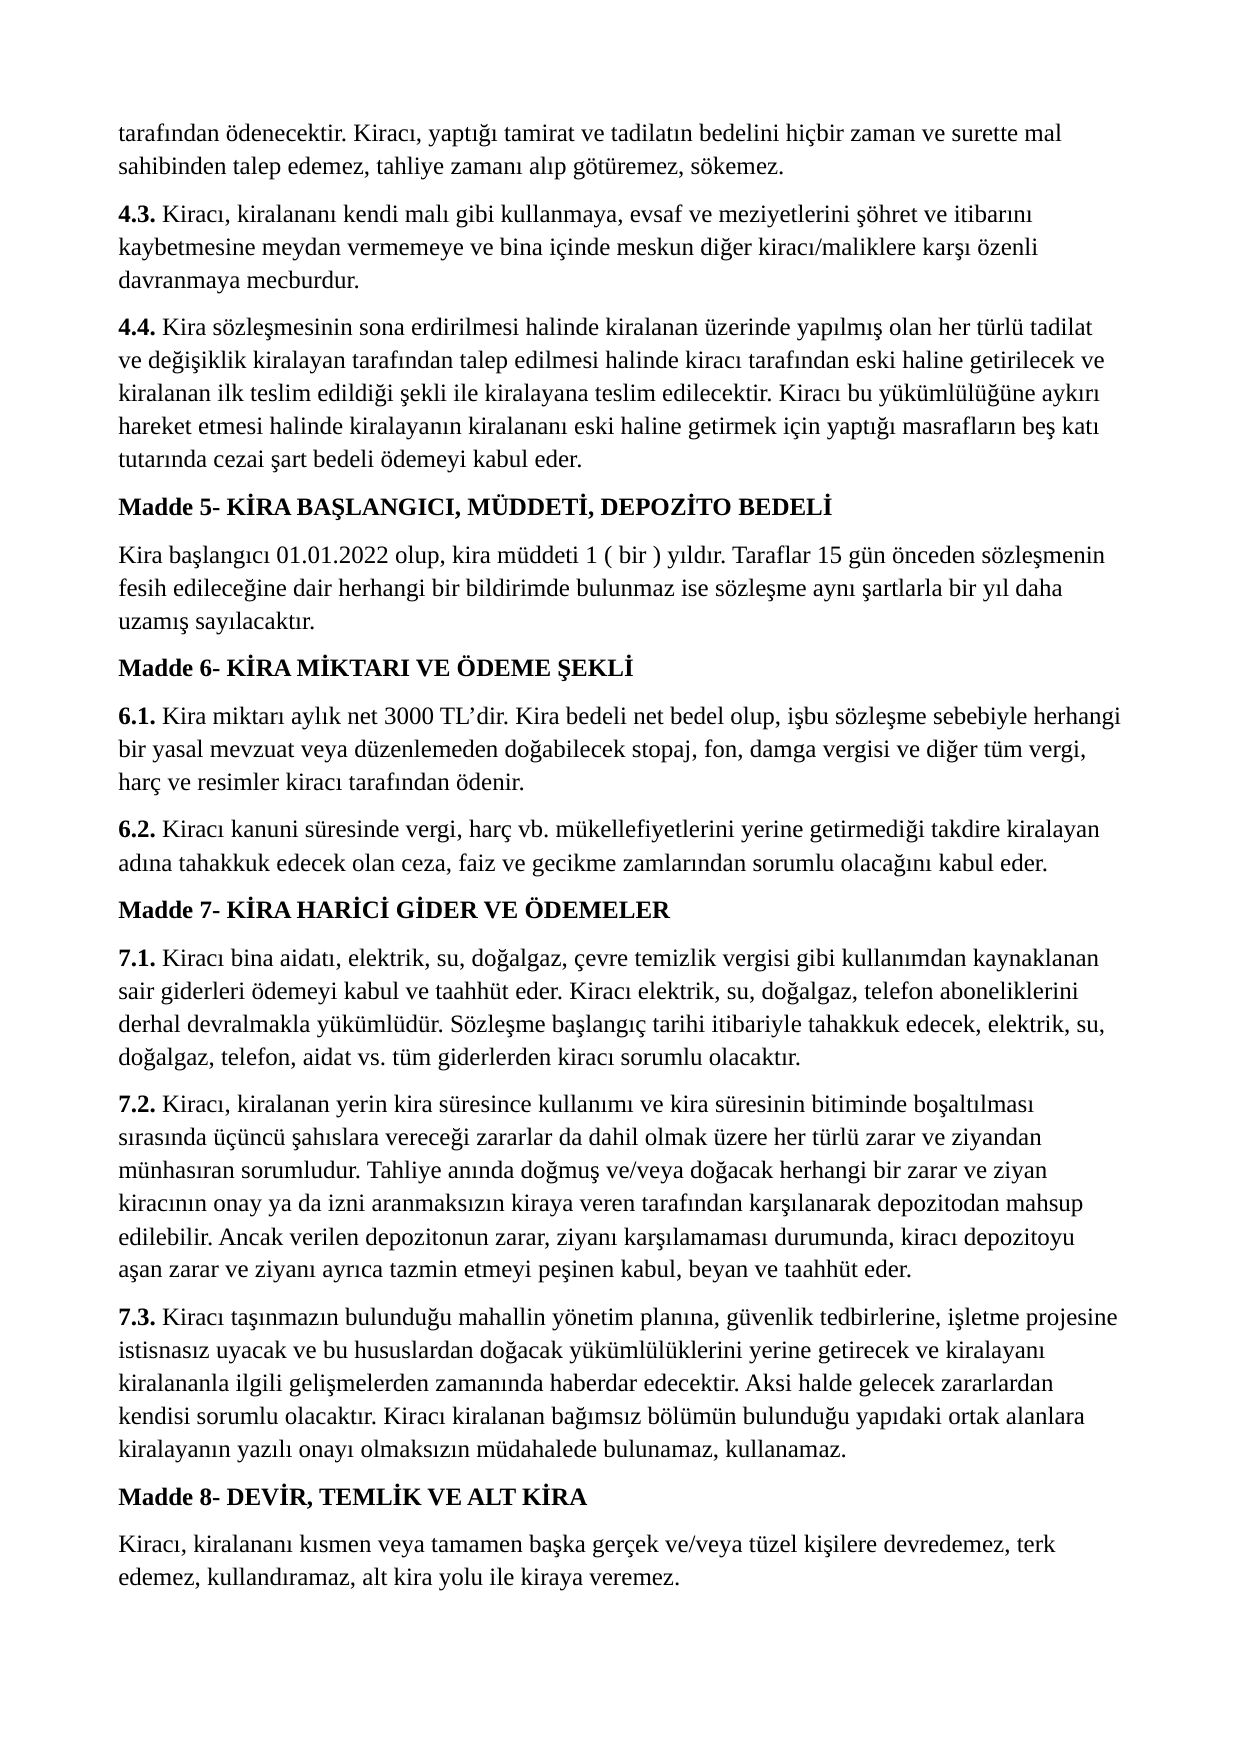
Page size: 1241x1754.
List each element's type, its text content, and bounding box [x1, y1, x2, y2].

text Kiracı, kiralananı kısmen veya tamamen başka gerçek ve/veya tüzel kişilere devredemez, terk edemez, kullandıramaz, alt kira yolu ile kiraya veremez. [118, 1529, 1122, 1591]
text Madde 6- KİRA MİKTARI VE ÖDEME ŞEKLİ [118, 653, 1122, 682]
text Madde 5- KİRA BAŞLANGICI, MÜDDETİ, DEPOZİTO BEDELİ [118, 492, 1122, 521]
text 6.2. Kiracı kanuni süresinde vergi, harç vb. mükellefiyetlerini yerine getirmediği takdire kiralayan adına tahakkuk edecek olan ceza, faiz ve gecikme zamlarından sorumlu olacağını kabul eder. [118, 814, 1122, 876]
text 7.2. Kiracı, kiralanan yerin kira süresince kullanımı ve kira süresinin bitiminde boşaltılması sırasında üçüncü şahıslara vereceği zararlar da dahil olmak üzere her türlü zarar ve ziyandan münhasıran sorumludur. Tahliye anında doğmuş ve/veya doğacak herhangi bir zarar ve ziyan kiracının onay ya da izni aranmaksızın kiraya veren tarafından karşılanarak depozitodan mahsup edilebilir. Ancak verilen depozitonun zarar, ziyanı karşılamaması durumunda, kiracı depozitoyu aşan zarar ve ziyanı ayrıca tazmin etmeyi peşinen kabul, beyan ve taahhüt eder. [118, 1089, 1122, 1283]
text 7.3. Kiracı taşınmazın bulunduğu mahallin yönetim planına, güvenlik tedbirlerine, işletme projesine istisnasız uyacak ve bu hususlardan doğacak yükümlülüklerini yerine getirecek ve kiralayanı kiralananla ilgili gelişmelerden zamanında haberdar edecektir. Aksi halde gelecek zararlardan kendisi sorumlu olacaktır. Kiracı kiralanan bağımsız bölümün bulunduğu yapıdaki ortak alanlara kiralayanın yazılı onayı olmaksızın müdahalede bulunamaz, kullanamaz. [118, 1302, 1122, 1463]
text 6.1. Kira miktarı aylık net 3000 TL’dir. Kira bedeli net bedel olup, işbu sözleşme sebebiyle herhangi bir yasal mevzuat veya düzenlemeden doğabilecek stopaj, fon, damga vergisi ve diğer tüm vergi, harç ve resimler kiracı tarafından ödenir. [118, 701, 1122, 796]
text Kira başlangıcı 01.01.2022 olup, kira müddeti 1 ( bir ) yıldır. Taraflar 15 gün önceden sözleşmenin fesih edileceğine dair herhangi bir bildirimde bulunmaz ise sözleşme aynı şartlarla bir yıl daha uzamış sayılacaktır. [118, 540, 1122, 634]
text 4.4. Kira sözleşmesinin sona erdirilmesi halinde kiralanan üzerinde yapılmış olan her türlü tadilat ve değişiklik kiralayan tarafından talep edilmesi halinde kiracı tarafından eski haline getirilecek ve kiralanan ilk teslim edildiği şekli ile kiralayana teslim edilecektir. Kiracı bu yükümlülüğüne aykırı hareket etmesi halinde kiralayanın kiralananı eski haline getirmek için yaptığı masrafların beş katı tutarında cezai şart bedeli ödemeyi kabul eder. [118, 312, 1122, 473]
text Madde 8- DEVİR, TEMLİK VE ALT KİRA [118, 1482, 1122, 1511]
text 7.1. Kiracı bina aidatı, elektrik, su, doğalgaz, çevre temizlik vergisi gibi kullanımdan kaynaklanan sair giderleri ödemeyi kabul ve taahhüt eder. Kiracı elektrik, su, doğalgaz, telefon aboneliklerini derhal devralmakla yükümlüdür. Sözleşme başlangıç tarihi itibariyle tahakkuk edecek, elektrik, su, doğalgaz, telefon, aidat vs. tüm giderlerden kiracı sorumlu olacaktır. [118, 943, 1122, 1071]
text tarafından ödenecektir. Kiracı, yaptığı tamirat ve tadilatın bedelini hiçbir zaman ve surette mal sahibinden talep edemez, tahliye zamanı alıp götüremez, sökemez. [118, 118, 1122, 180]
text Madde 7- KİRA HARİCİ GİDER VE ÖDEMELER [118, 895, 1122, 924]
text 4.3. Kiracı, kiralananı kendi malı gibi kullanmaya, evsaf ve meziyetlerini şöhret ve itibarını kaybetmesine meydan vermemeye ve bina içinde meskun diğer kiracı/maliklere karşı özenli davranmaya mecburdur. [118, 199, 1122, 293]
